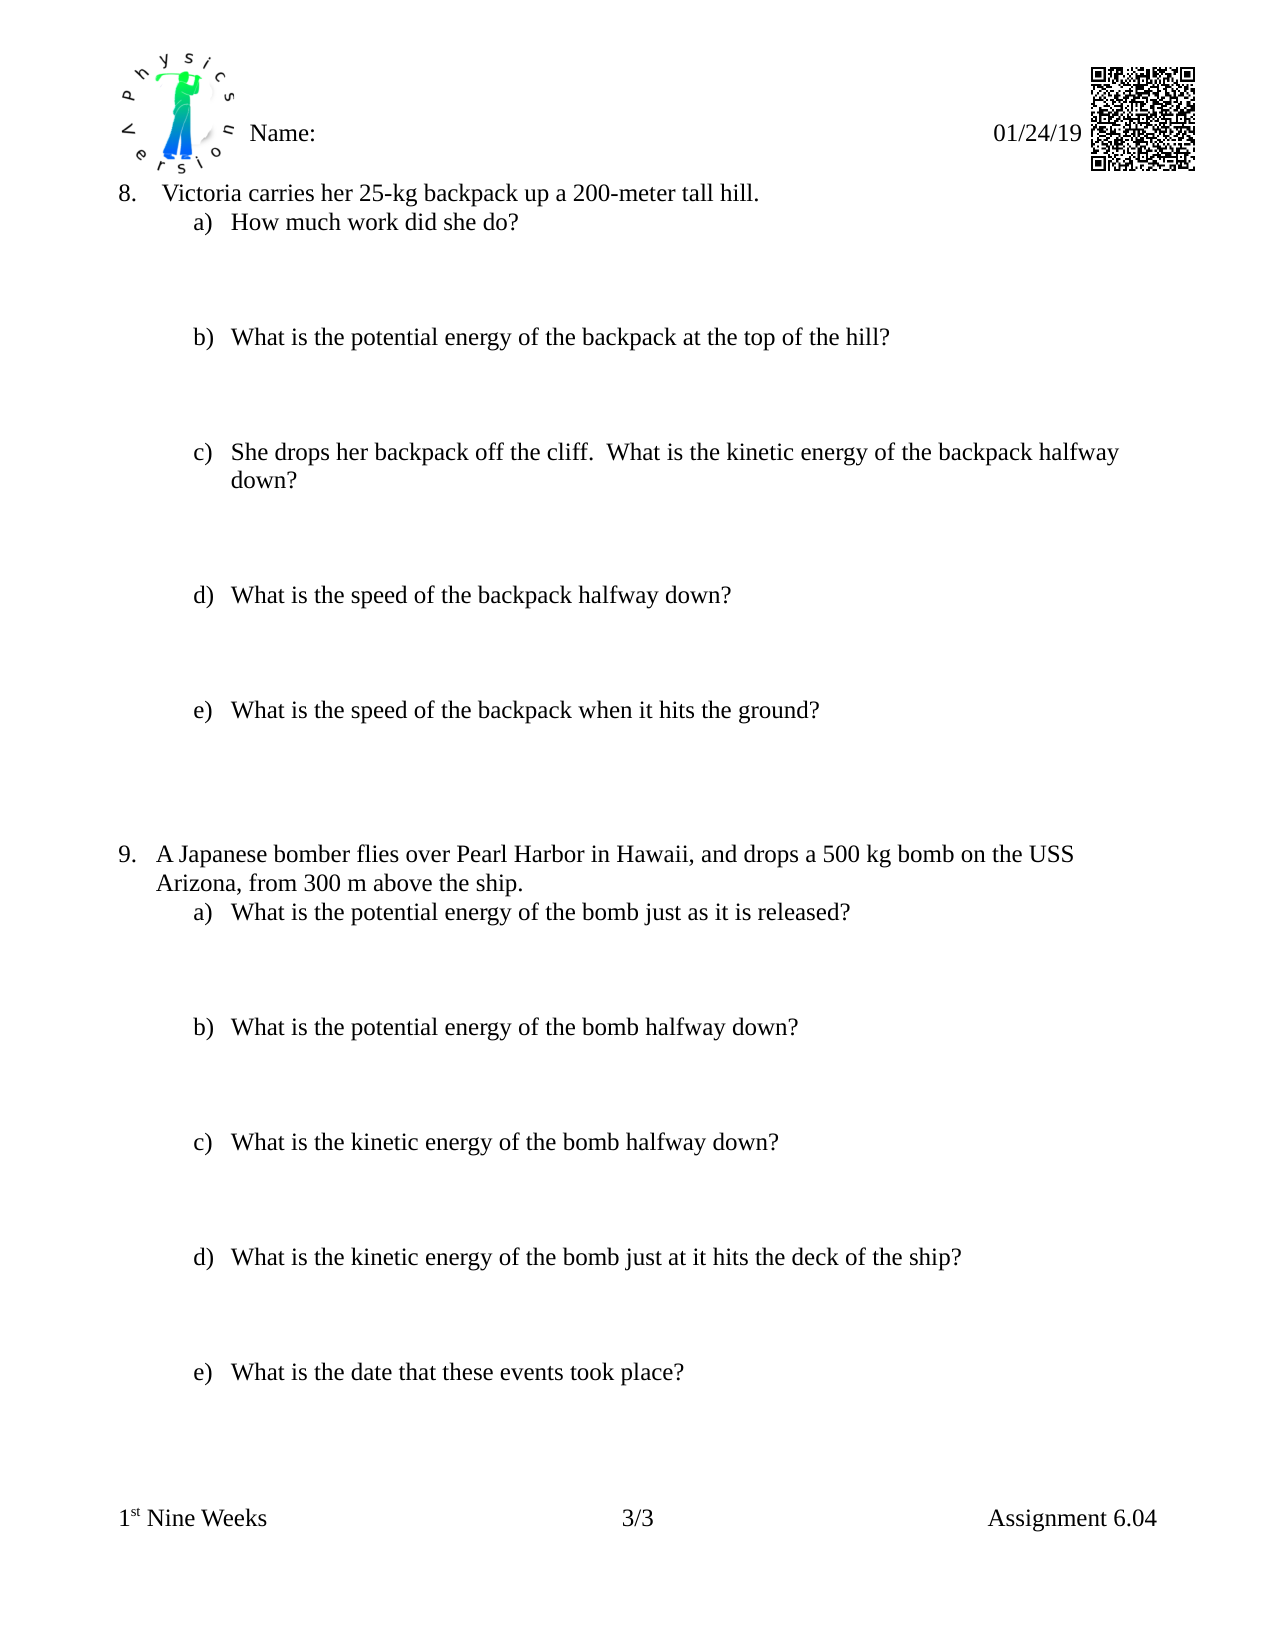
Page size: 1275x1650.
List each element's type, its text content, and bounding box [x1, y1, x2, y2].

list What is the potential energy of the backpack at the top of the hill? [193, 322, 1157, 351]
list What is the speed of the backpack halfway down? [193, 581, 1157, 609]
list Victoria carries her 25-kg backpack up a 200-meter tall hill. [118, 176, 1157, 207]
picture [121, 53, 235, 174]
list What is the potential energy of the bomb just as it is released? [193, 897, 1157, 926]
list What is the date that these events took place? [193, 1357, 1157, 1386]
list She drops her backpack off the cliff. What is the kinetic energy of the backpack halfway down? [193, 437, 1157, 494]
list How much work did she do? [193, 207, 1157, 236]
list What is the potential energy of the bomb halfway down? [193, 1012, 1157, 1041]
list What is the speed of the backpack when it hits the ground? [193, 696, 1157, 724]
list A Japanese bomber flies over Pearl Harbor in Hawaii, and drops a 500 kg bomb on the USS Arizona, from 300 m above the ship. [118, 839, 1157, 897]
picture [1082, 58, 1203, 179]
list What is the kinetic energy of the bomb just at it hits the deck of the ship? [193, 1242, 1157, 1271]
list What is the kinetic energy of the bomb halfway down? [193, 1127, 1157, 1156]
